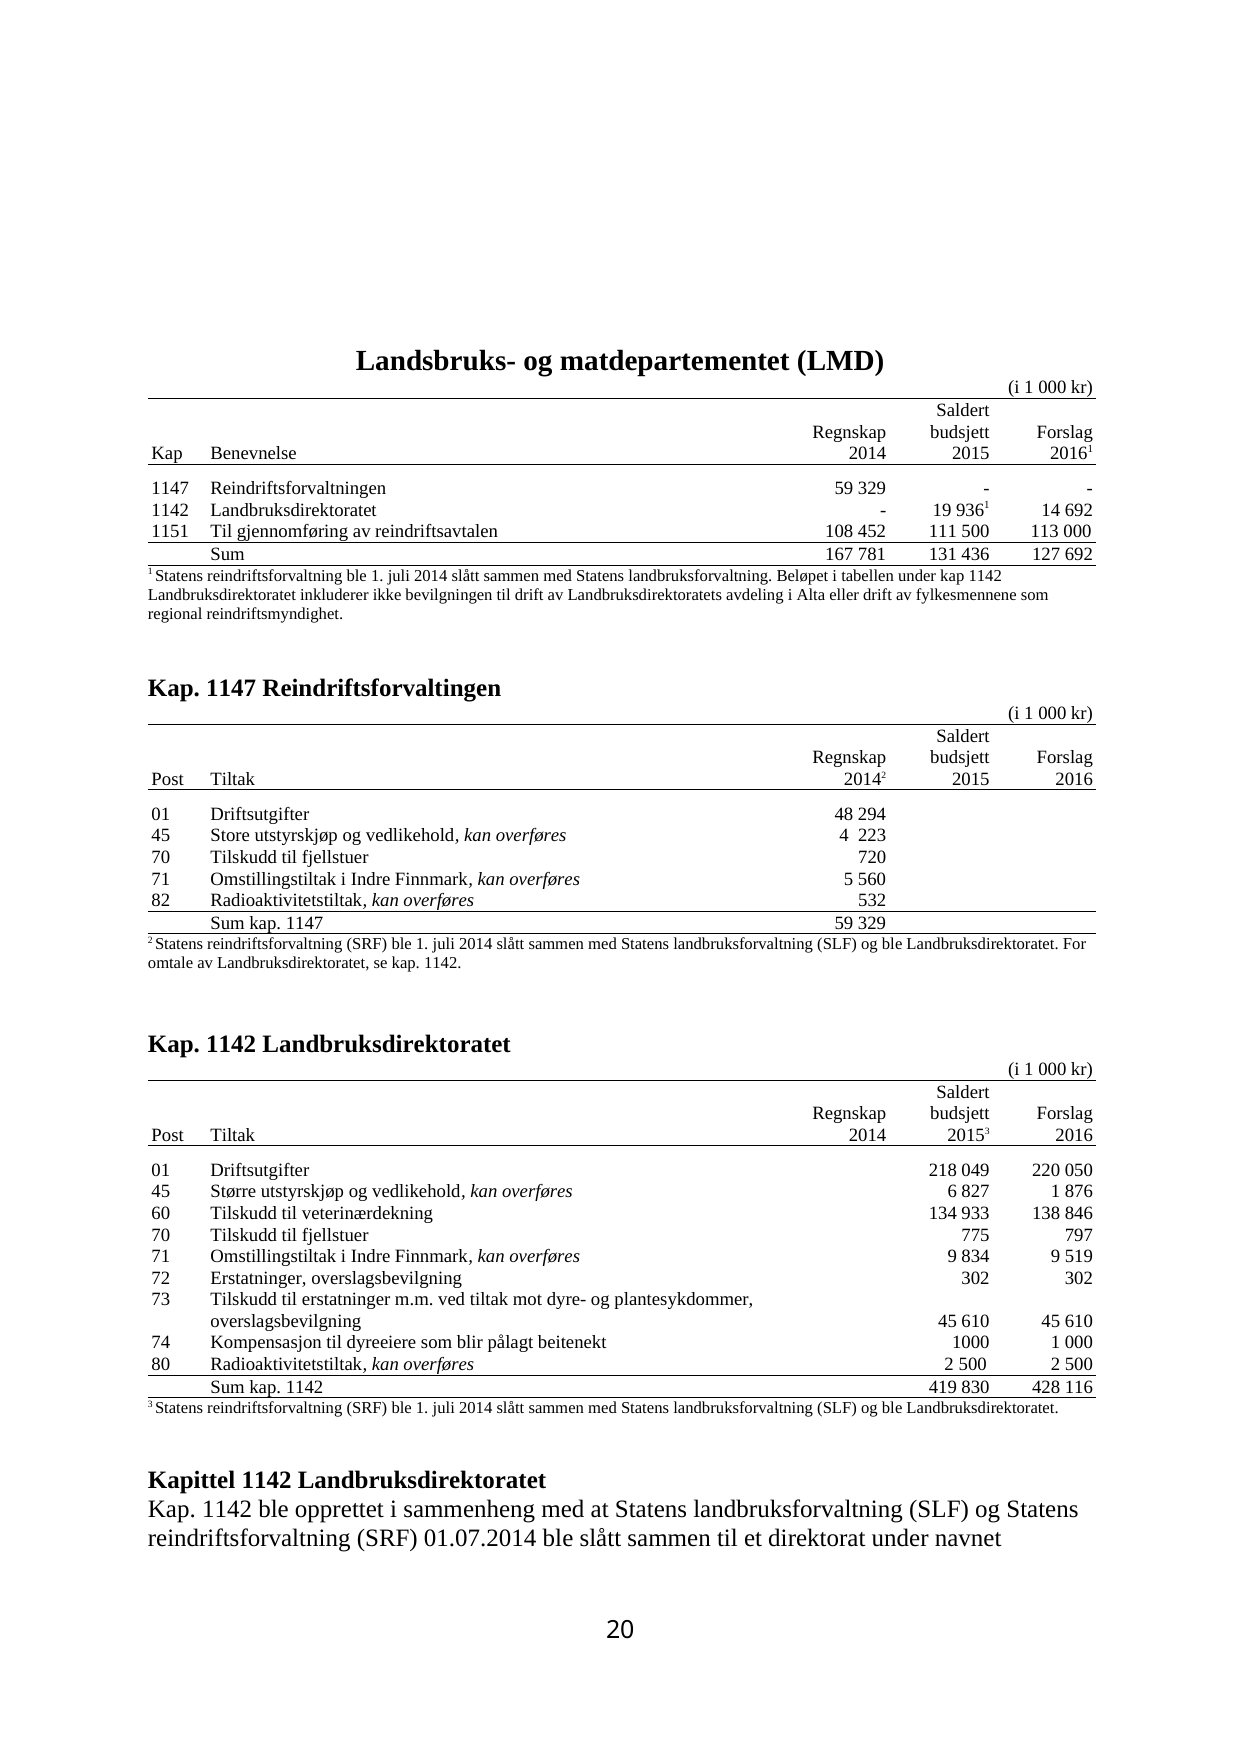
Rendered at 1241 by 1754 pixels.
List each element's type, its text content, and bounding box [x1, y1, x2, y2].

table_cell Tilskudd til fjellstuer [207, 1224, 786, 1245]
table_cell 302 [993, 1267, 1096, 1288]
table_cell 167 781 [786, 543, 889, 564]
table_header (i 1 000 kr) [148, 1058, 1096, 1079]
table_header (i 1 000 kr) [993, 376, 1096, 398]
table_cell 59 329 [786, 912, 889, 933]
table_cell 4 223 [786, 824, 889, 846]
table_cell [993, 912, 1096, 933]
table_cell Sum kap. 1147 [207, 912, 786, 933]
table_cell Kap [148, 399, 207, 464]
table_cell 111 500 [889, 520, 993, 542]
table_cell - [889, 465, 993, 499]
table_cell 532 [786, 889, 889, 911]
table_cell 419 830 [889, 1376, 993, 1397]
table_header [148, 376, 207, 398]
table_cell Radioaktivitetstiltak, kan overføres [207, 889, 786, 911]
table_cell Driftsutgifter [207, 1146, 786, 1180]
table_cell Post [148, 1081, 207, 1145]
table_cell Store utstyrskjøp og vedlikehold, kan overføres [207, 824, 786, 846]
table_cell [993, 868, 1096, 889]
table_cell 302 [889, 1267, 993, 1288]
table_cell 19 9361 [889, 499, 993, 520]
table_cell [889, 889, 993, 911]
table_cell 45 [148, 1180, 207, 1202]
table_header [786, 702, 889, 723]
text 3 Statens reindriftsforvaltning (SRF) ble 1. juli 2014 slått sammen med Statens landbruksforvaltning (SLF) og ble Landbruksdirektoratet. [148, 1398, 1093, 1417]
table_cell 01 [148, 1146, 207, 1180]
table_cell 9 834 [889, 1245, 993, 1267]
text 1 Statens reindriftsforvaltning ble 1. juli 2014 slått sammen med Statens landbruksforvaltning. Beløpet i tabellen under kap 1142 Landbruksdirektoratet inkluderer ikke bevilgningen til drift av Landbruksdirektoratets avdeling i Alta eller drift av fylkesmennene som regional reindriftsmyndighet. [148, 566, 1093, 623]
table_cell Tilskudd til fjellstuer [207, 846, 786, 867]
table_cell Post [148, 725, 207, 789]
table_cell Regnskap 2014 [786, 1081, 889, 1145]
table_header [889, 376, 993, 398]
table_header [148, 702, 207, 723]
text Kapittel 1142 Landbruksdirektoratet [148, 1465, 1093, 1494]
table_cell Saldert budsjett 2015 [889, 399, 993, 464]
table_cell 80 [148, 1353, 207, 1374]
table_cell [889, 912, 993, 933]
table_cell Tilskudd til erstatninger m.m. ved tiltak mot dyre- og plantesykdommer, overslagsbevilgning [207, 1288, 786, 1331]
table_cell 113 000 [993, 520, 1096, 542]
table_cell [993, 846, 1096, 867]
table_cell Saldert budsjett 2015 [889, 725, 993, 789]
table_header [207, 376, 786, 398]
table_cell 2 500 [993, 1353, 1096, 1374]
table_cell Saldert budsjett 20153 [889, 1081, 993, 1145]
table_cell 108 452 [786, 520, 889, 542]
table_cell 74 [148, 1331, 207, 1353]
table_cell 45 610 [993, 1288, 1096, 1331]
table_header [786, 376, 889, 398]
table_cell 72 [148, 1267, 207, 1288]
table_cell 60 [148, 1202, 207, 1223]
table_cell Omstillingstiltak i Indre Finnmark, kan overføres [207, 1245, 786, 1267]
table_cell 71 [148, 1245, 207, 1267]
table_cell 1 000 [993, 1331, 1096, 1353]
table_cell Tiltak [207, 725, 786, 789]
table_cell 82 [148, 889, 207, 911]
table_cell 9 519 [993, 1245, 1096, 1267]
table_cell [786, 1146, 889, 1180]
table_cell 220 050 [993, 1146, 1096, 1180]
table_cell 775 [889, 1224, 993, 1245]
table_cell Forslag 2016 [993, 1081, 1096, 1145]
table_cell Kompensasjon til dyreeiere som blir pålagt beitenekt [207, 1331, 786, 1353]
table_cell - [786, 499, 889, 520]
table_cell 2 500 [889, 1353, 993, 1374]
table_cell Forslag 20161 [993, 399, 1096, 464]
table_cell 428 116 [993, 1376, 1096, 1397]
table_cell 1 876 [993, 1180, 1096, 1202]
table_cell Sum kap. 1142 [207, 1376, 786, 1397]
table_cell 6 827 [889, 1180, 993, 1202]
text Kap. 1142 Landbruksdirektoratet [148, 1029, 1093, 1058]
table_cell [786, 1202, 889, 1223]
table_header [889, 702, 993, 723]
table_cell [786, 1245, 889, 1267]
table_cell Sum [207, 543, 786, 564]
table_cell 59 329 [786, 465, 889, 499]
table_cell 127 692 [993, 543, 1096, 564]
table_cell Radioaktivitetstiltak, kan overføres [207, 1353, 786, 1374]
table_cell 134 933 [889, 1202, 993, 1223]
subtitle Landsbruks- og matdepartementet (LMD) [148, 343, 1093, 376]
table_cell 45 [148, 824, 207, 846]
table_cell [148, 1376, 207, 1397]
table_cell [786, 1353, 889, 1374]
table_cell 45 610 [889, 1288, 993, 1331]
table_header [207, 702, 786, 723]
table_cell Tilskudd til veterinærdekning [207, 1202, 786, 1223]
table_cell [786, 1180, 889, 1202]
table_cell [993, 824, 1096, 846]
table_cell 14 692 [993, 499, 1096, 520]
table_cell [993, 889, 1096, 911]
table_cell 1151 [148, 520, 207, 542]
table_cell Omstillingstiltak i Indre Finnmark, kan overføres [207, 868, 786, 889]
table_cell [786, 1331, 889, 1353]
table_cell 70 [148, 1224, 207, 1245]
table_cell Reindriftsforvaltningen [207, 465, 786, 499]
table_cell 1142 [148, 499, 207, 520]
table_cell 01 [148, 790, 207, 824]
table_cell 5 560 [786, 868, 889, 889]
table_cell Regnskap 20142 [786, 725, 889, 789]
table_cell Større utstyrskjøp og vedlikehold, kan overføres [207, 1180, 786, 1202]
table_cell 131 436 [889, 543, 993, 564]
table_cell 71 [148, 868, 207, 889]
table_cell Erstatninger, overslagsbevilgning [207, 1267, 786, 1288]
table_cell [786, 1376, 889, 1397]
table_cell Landbruksdirektoratet [207, 499, 786, 520]
table_cell [889, 824, 993, 846]
table_header (i 1 000 kr) [993, 702, 1096, 723]
table_cell Forslag 2016 [993, 725, 1096, 789]
table_cell [786, 1224, 889, 1245]
table_cell [148, 543, 207, 564]
table_cell Benevnelse [207, 399, 786, 464]
table_cell 720 [786, 846, 889, 867]
table_cell [889, 846, 993, 867]
table_cell 70 [148, 846, 207, 867]
text 2 Statens reindriftsforvaltning (SRF) ble 1. juli 2014 slått sammen med Statens landbruksforvaltning (SLF) og ble Landbruksdirektoratet. For omtale av Landbruksdirektoratet, se kap. 1142. [148, 934, 1093, 972]
table_cell 73 [148, 1288, 207, 1331]
table_cell [786, 1288, 889, 1331]
table_cell - [993, 465, 1096, 499]
table_cell [786, 1267, 889, 1288]
table_cell 218 049 [889, 1146, 993, 1180]
table_cell [889, 868, 993, 889]
table_cell Til gjennomføring av reindriftsavtalen [207, 520, 786, 542]
table_cell 48 294 [786, 790, 889, 824]
table_cell [993, 790, 1096, 824]
table_cell 1000 [889, 1331, 993, 1353]
table_cell Regnskap 2014 [786, 399, 889, 464]
table_cell Tiltak [207, 1081, 786, 1145]
text Kap. 1147 Reindriftsforvaltingen [148, 673, 1093, 702]
table_cell [148, 912, 207, 933]
table_cell 1147 [148, 465, 207, 499]
table_cell 138 846 [993, 1202, 1096, 1223]
table_cell 797 [993, 1224, 1096, 1245]
table_cell Driftsutgifter [207, 790, 786, 824]
text Kap. 1142 ble opprettet i sammenheng med at Statens landbruksforvaltning (SLF) og Statens reindriftsforvaltning (SRF) 01.07.2014 ble slått sammen til et direktorat under navnet [148, 1494, 1093, 1551]
table_cell [889, 790, 993, 824]
